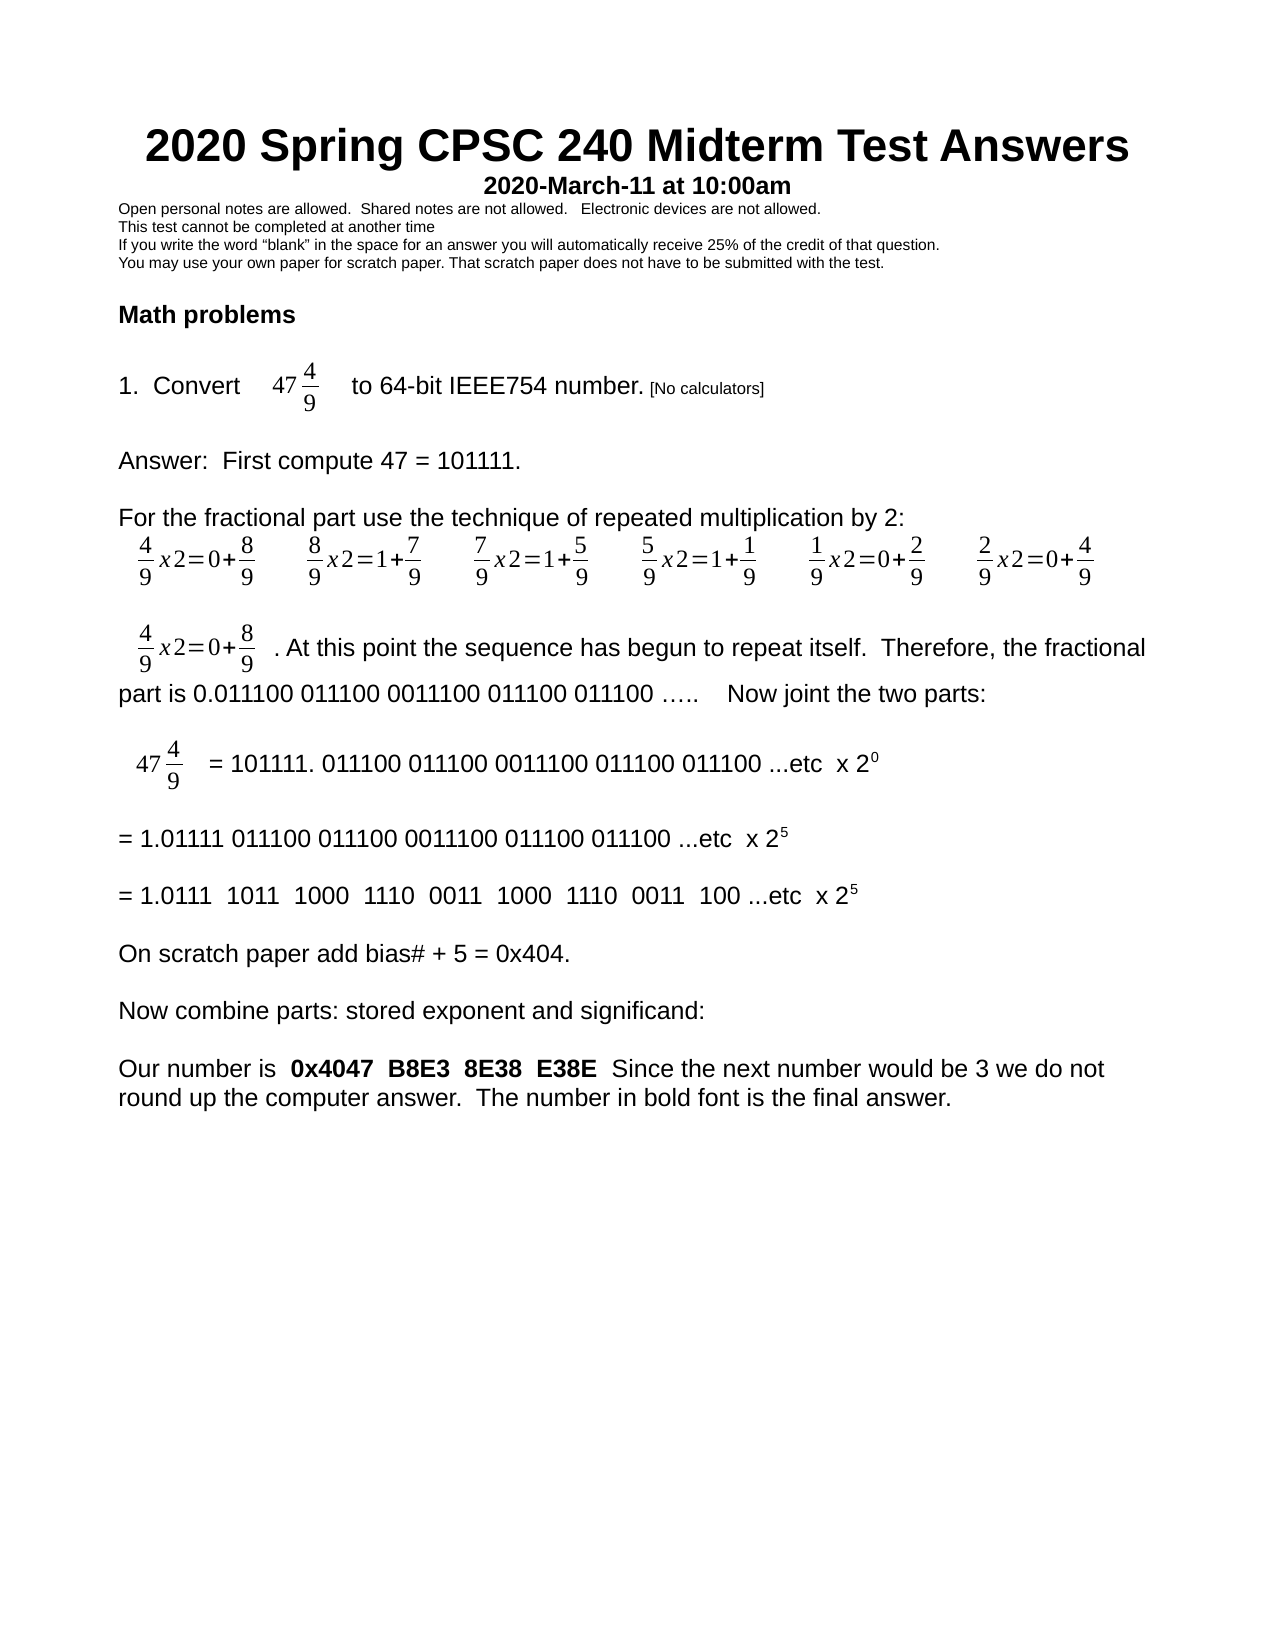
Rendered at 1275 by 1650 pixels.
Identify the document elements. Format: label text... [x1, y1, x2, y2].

text 2020 Spring CPSC 240 Midterm Test Answers [118, 118, 1157, 171]
text = 1.0111 1011 1000 1110 0011 1000 1110 0011 100 ...etc x 25 [118, 881, 1157, 910]
text Open personal notes are allowed. Shared notes are not allowed. Electronic devices are not allowed. [118, 199, 1157, 218]
text Answer: First compute 47 = 101111. [118, 446, 1157, 474]
text = 101111. 011100 011100 0011100 011100 011100 ...etc x 20 [118, 736, 1157, 795]
text = 1.01111 011100 011100 0011100 011100 011100 ...etc x 25 [118, 824, 1157, 852]
text This test cannot be completed at another time [118, 218, 1157, 236]
text For the fractional part use the technique of repeated multiplication by 2: [118, 503, 1157, 532]
text 2020-March-11 at 10:00am [118, 171, 1157, 199]
text Our number is 0x4047 B8E3 8E38 E38E Since the next number would be 3 we do not round up the computer answer. The number in bold font is the final answer. [118, 1054, 1157, 1111]
text . At this point the sequence has begun to repeat itself. Therefore, the fractional part is 0.011100 011100 0011100 011100 011100 ….. Now joint the two parts: [118, 619, 1157, 707]
text 1. Convert to 64-bit IEEE754 number. [No calculators] [118, 358, 1157, 417]
text On scratch paper add bias# + 5 = 0x404. [118, 939, 1157, 967]
text If you write the word “blank” in the space for an answer you will automatically receive 25% of the credit of that question. [118, 236, 1157, 254]
text Math problems [118, 300, 1157, 329]
text Now combine parts: stored exponent and significand: [118, 996, 1157, 1025]
text You may use your own paper for scratch paper. That scratch paper does not have to be submitted with the test. [118, 254, 1157, 272]
